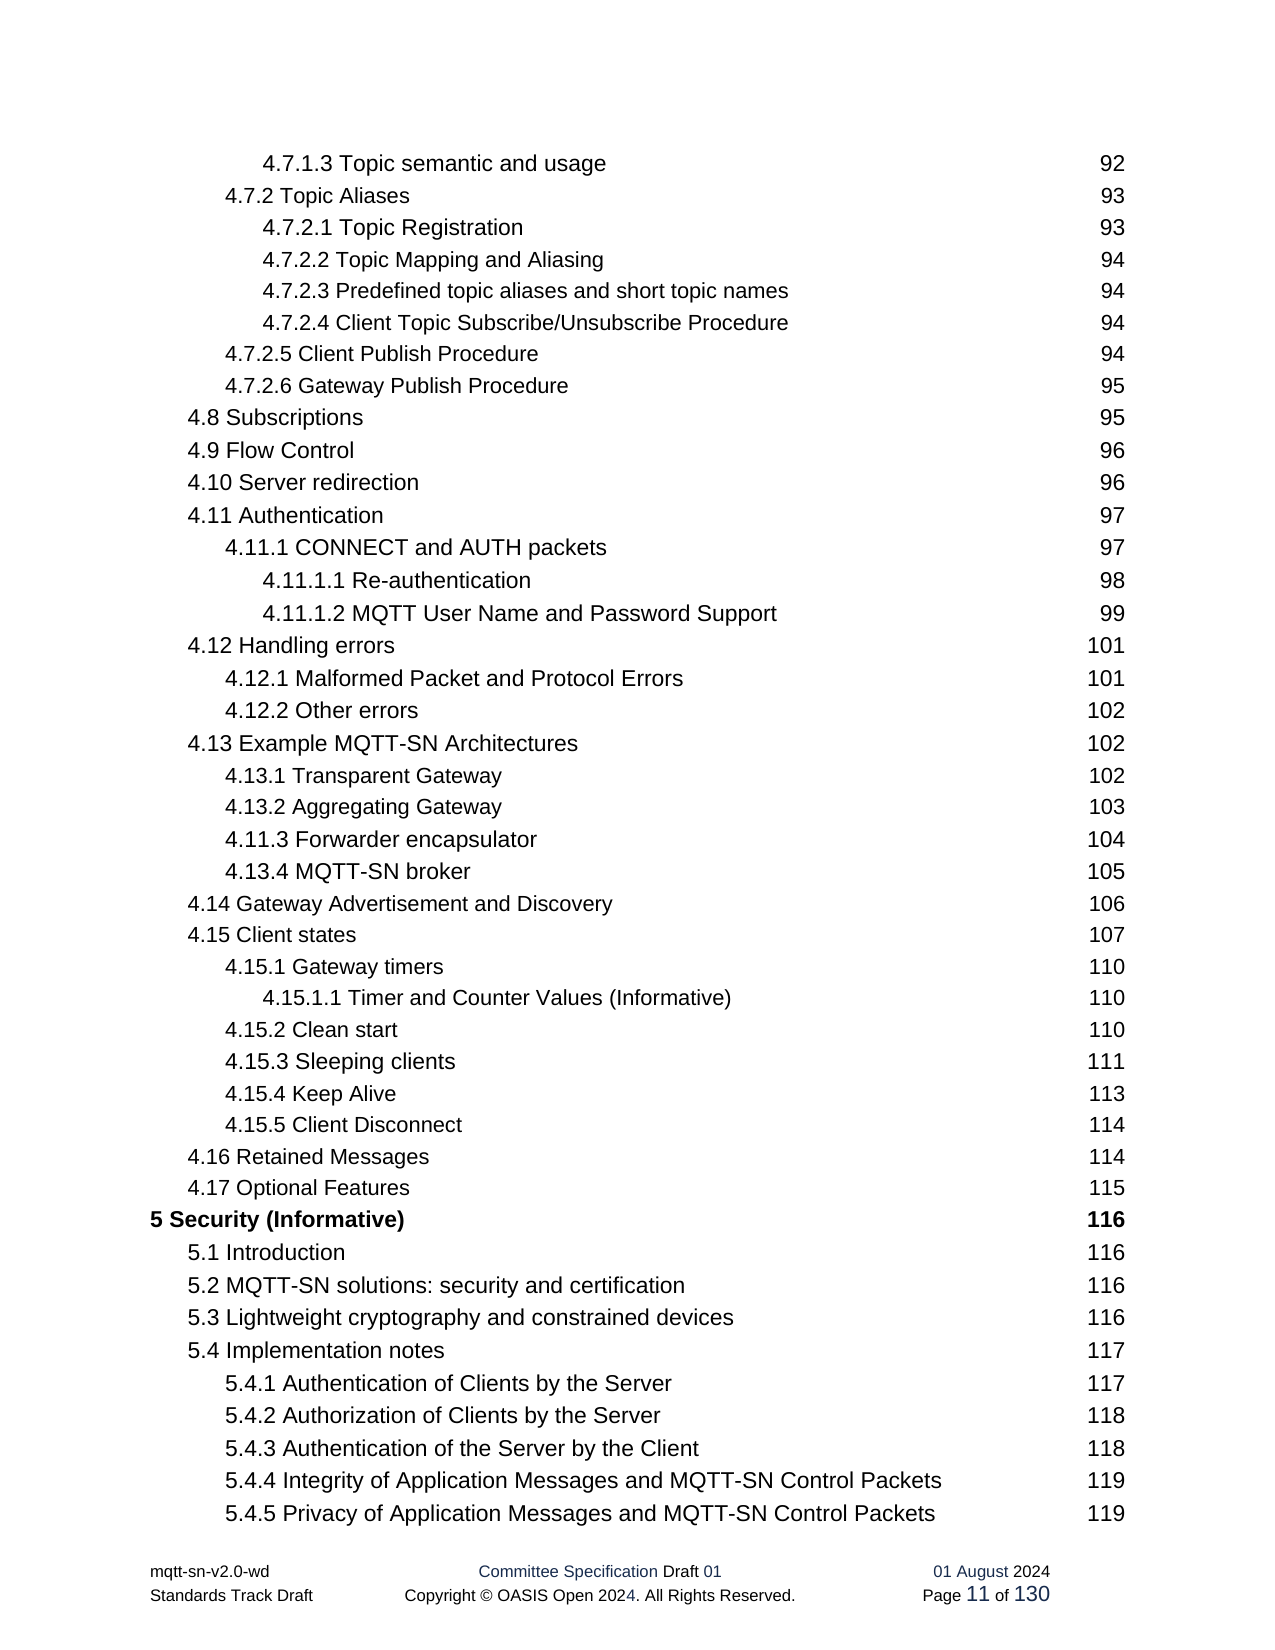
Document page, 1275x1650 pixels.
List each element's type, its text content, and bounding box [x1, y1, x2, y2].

text 4.9 Flow Control 96 [187, 437, 1125, 463]
text 4.14 Gateway Advertisement and Discovery 106 [187, 891, 1125, 916]
text 4.15.2 Clean start 110 [225, 1017, 1125, 1042]
text 4.13.4 MQTT-SN broker 105 [225, 858, 1125, 884]
text 4.7.2.5 Client Publish Procedure 94 [225, 341, 1125, 366]
text 5.4.2 Authorization of Clients by the Server 118 [225, 1402, 1125, 1428]
text 4.12 Handling errors 101 [187, 632, 1125, 658]
text 5.4.5 Privacy of Application Messages and MQTT-SN Control Packets 119 [225, 1500, 1125, 1526]
text 4.11.1 CONNECT and AUTH packets 97 [225, 534, 1125, 561]
text 4.16 Retained Messages 114 [187, 1143, 1125, 1169]
text 4.10 Server redirection 96 [187, 469, 1125, 496]
text 4.15.1.1 Timer and Counter Values (Informative) 110 [262, 985, 1125, 1010]
text 4.17 Optional Features 115 [187, 1175, 1125, 1200]
text 4.15.1 Gateway timers 110 [225, 954, 1125, 979]
text 4.7.2.1 Topic Registration 93 [262, 214, 1125, 240]
text 4.15.4 Keep Alive 113 [225, 1081, 1125, 1106]
text 4.11.1.1 Re-authentication 98 [262, 567, 1125, 593]
text 4.11.3 Forwarder encapsulator 104 [225, 826, 1125, 852]
text 4.15.3 Sleeping clients 111 [225, 1048, 1125, 1074]
text 4.12.2 Other errors 102 [225, 697, 1125, 724]
text 4.12.1 Malformed Packet and Protocol Errors 101 [225, 665, 1125, 691]
text 4.7.1.3 Topic semantic and usage 92 [262, 150, 1125, 176]
text 4.7.2 Topic Aliases 93 [225, 183, 1125, 208]
text 5.3 Lightweight cryptography and constrained devices 116 [187, 1304, 1125, 1331]
text 4.15 Client states 107 [187, 922, 1125, 947]
text 5.2 MQTT-SN solutions: security and certification 116 [187, 1272, 1125, 1298]
text 4.13.2 Aggregating Gateway 103 [225, 794, 1125, 819]
text 4.7.2.3 Predefined topic aliases and short topic names 94 [262, 278, 1125, 303]
text 4.11 Authentication 97 [187, 502, 1125, 528]
text 5.4.3 Authentication of the Server by the Client 118 [225, 1435, 1125, 1461]
text 5.4.4 Integrity of Application Messages and MQTT-SN Control Packets 119 [225, 1467, 1125, 1494]
text 5.4 Implementation notes 117 [187, 1337, 1125, 1363]
text 4.13 Example MQTT-SN Architectures 102 [187, 730, 1125, 756]
text 4.7.2.6 Gateway Publish Procedure 95 [225, 372, 1125, 398]
text 4.11.1.2 MQTT User Name and Password Support 99 [262, 599, 1125, 626]
text 4.15.5 Client Disconnect 114 [225, 1112, 1125, 1137]
text 4.7.2.2 Topic Mapping and Aliasing 94 [262, 247, 1125, 272]
text 4.7.2.4 Client Topic Subscribe/Unsubscribe Procedure 94 [262, 309, 1125, 335]
text 4.13.1 Transparent Gateway 102 [225, 763, 1125, 788]
text 5.1 Introduction 116 [187, 1239, 1125, 1265]
text 5 Security (Informative) 116 [150, 1206, 1125, 1233]
text 5.4.1 Authentication of Clients by the Server 117 [225, 1369, 1125, 1396]
text 4.8 Subscriptions 95 [187, 404, 1125, 430]
